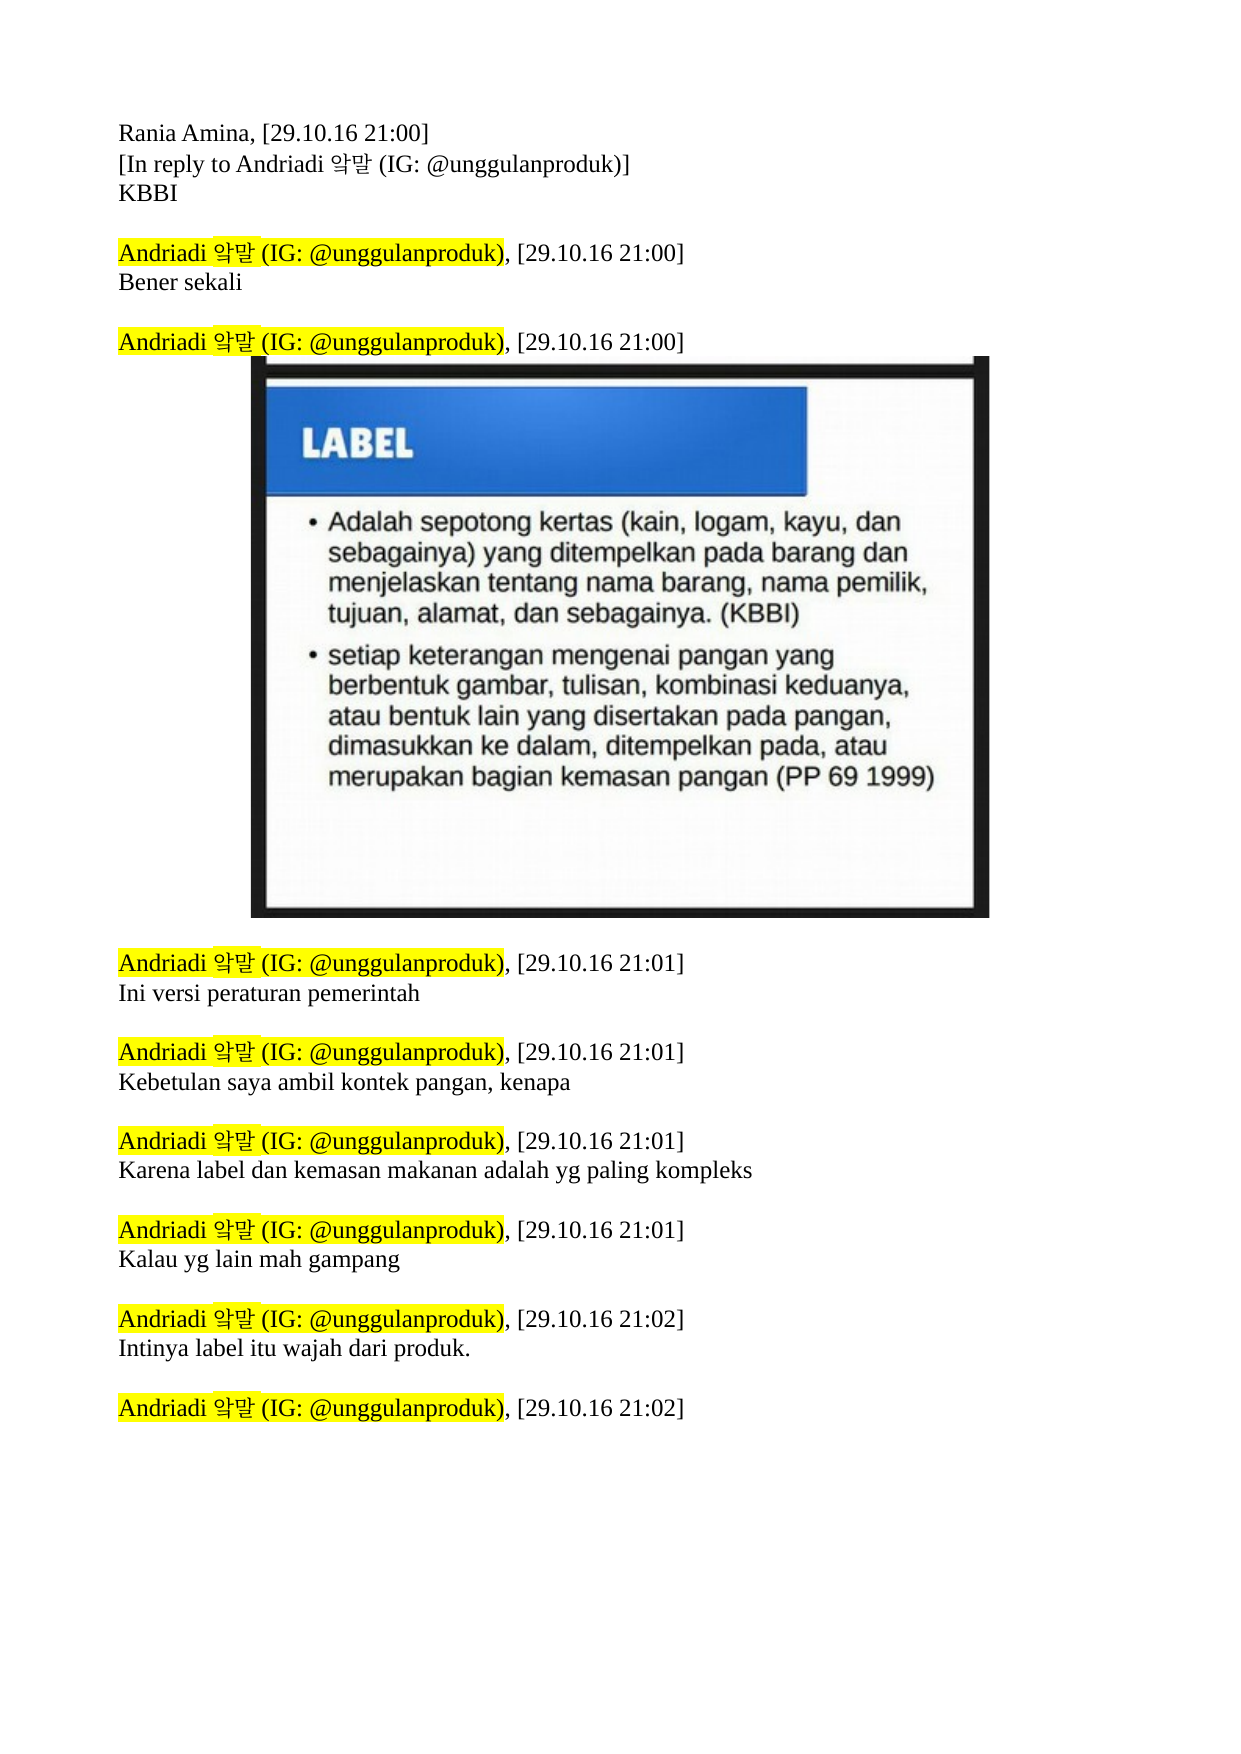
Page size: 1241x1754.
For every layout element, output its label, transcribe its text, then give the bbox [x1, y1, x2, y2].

text [In reply to Andriadi 앜말 (IG: @unggulanproduk)] [118, 147, 1122, 178]
text Kebetulan saya ambil kontek pangan, kenapa [118, 1067, 1122, 1095]
text Intinya label itu wajah dari produk. [118, 1333, 1122, 1362]
text Andriadi 앜말 (IG: @unggulanproduk), [29.10.16 21:01] [118, 946, 1122, 978]
text Andriadi 앜말 (IG: @unggulanproduk), [29.10.16 21:00] [118, 325, 1122, 356]
text Kalau yg lain mah gampang [118, 1244, 1122, 1273]
text Andriadi 앜말 (IG: @unggulanproduk), [29.10.16 21:00] [118, 236, 1122, 267]
text Andriadi 앜말 (IG: @unggulanproduk), [29.10.16 21:01] [118, 1035, 1122, 1067]
text Andriadi 앜말 (IG: @unggulanproduk), [29.10.16 21:02] [118, 1302, 1122, 1333]
text Andriadi 앜말 (IG: @unggulanproduk), [29.10.16 21:01] [118, 1213, 1122, 1244]
text Ini versi peraturan pemerintah [118, 978, 1122, 1006]
text Andriadi 앜말 (IG: @unggulanproduk), [29.10.16 21:01] [118, 1124, 1122, 1156]
text Rania Amina, [29.10.16 21:00] [118, 118, 1122, 147]
text Karena label dan kemasan makanan adalah yg paling kompleks [118, 1156, 1122, 1184]
picture [250, 356, 990, 918]
text KBBI [118, 178, 1122, 207]
text Bener sekali [118, 267, 1122, 296]
text Andriadi 앜말 (IG: @unggulanproduk), [29.10.16 21:02] [118, 1391, 1122, 1422]
